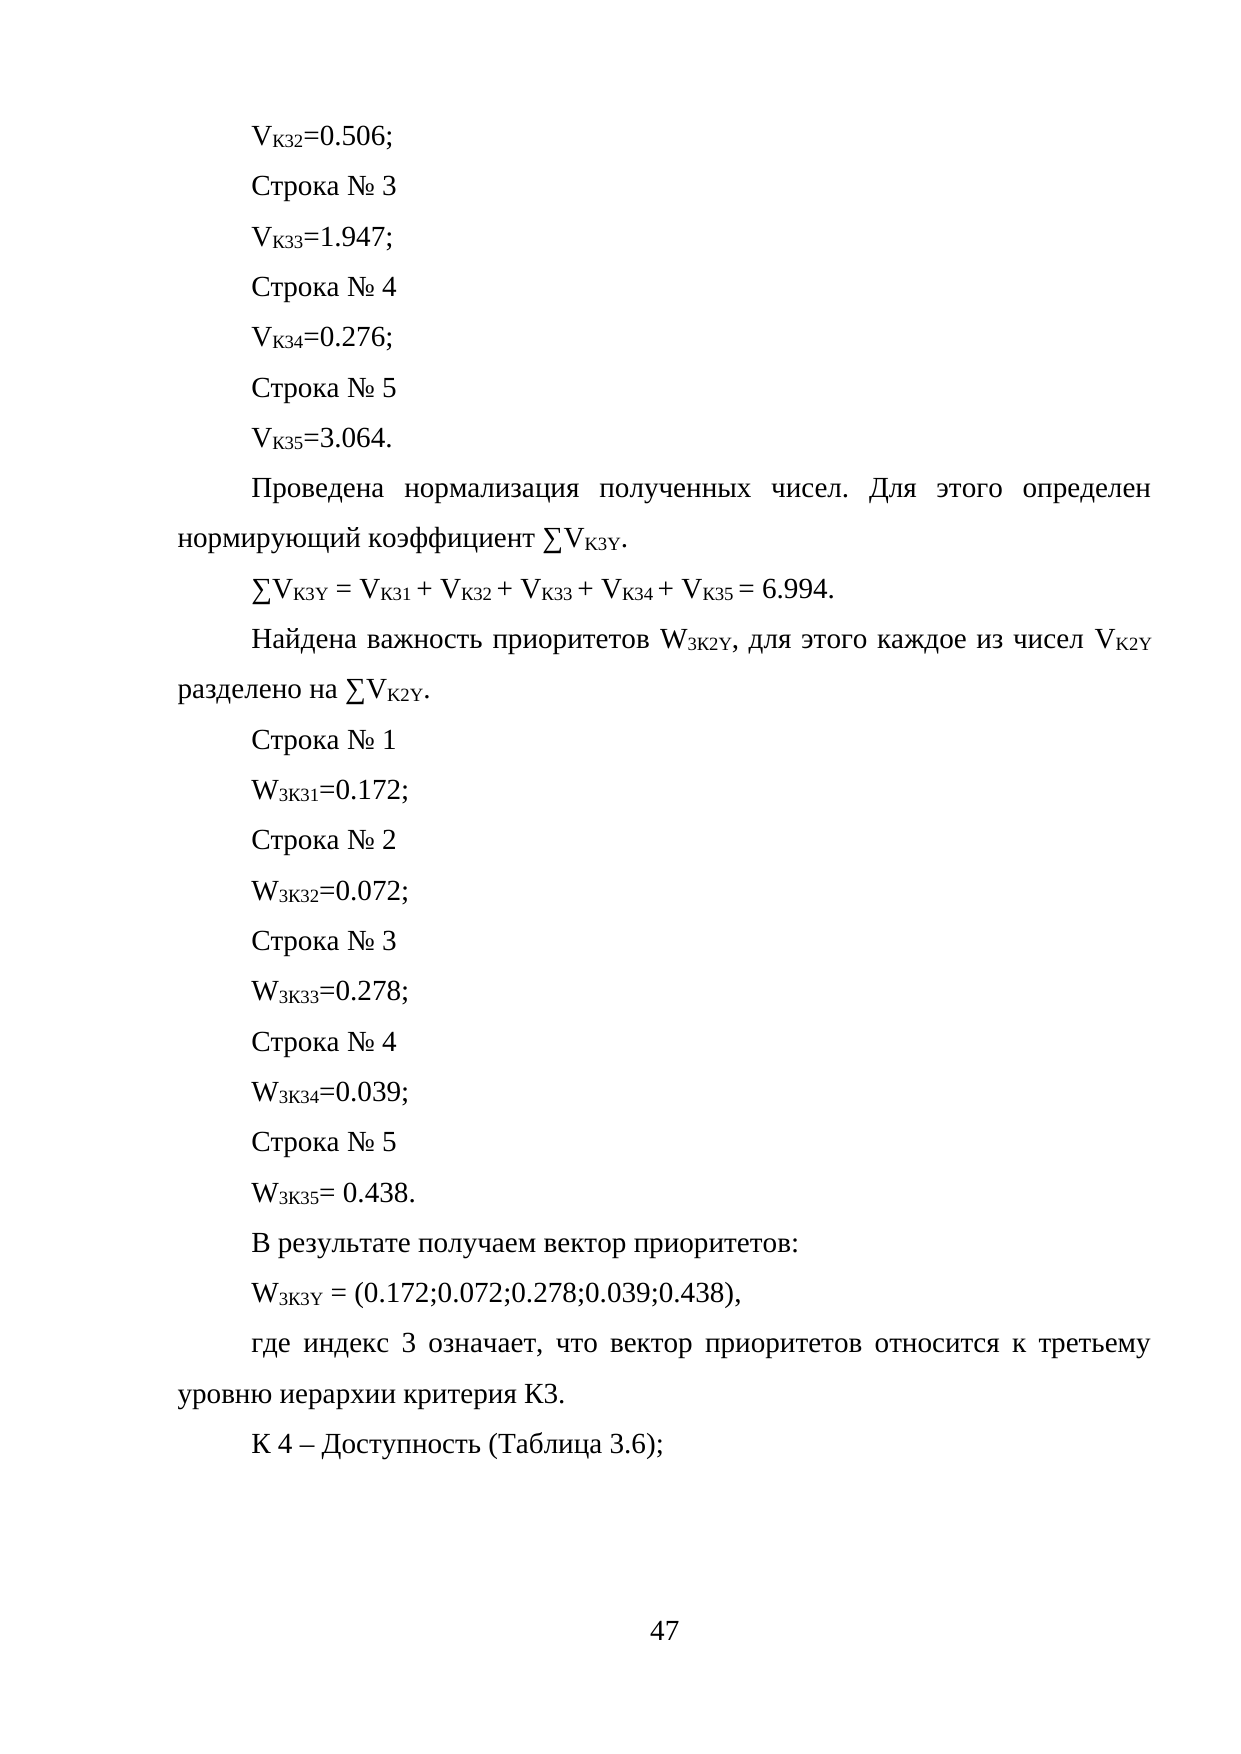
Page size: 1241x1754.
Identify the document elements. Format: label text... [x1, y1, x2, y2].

text Найдена важность приоритетов W3К2Y, для этого каждое из чисел VK2Y разделено на ∑VK2Y. [177, 621, 1152, 705]
text где индекс 3 означает, что вектор приоритетов относится к третьему уровню иерархии критерия К3. [177, 1326, 1152, 1409]
text VК32=0.506; [177, 118, 1152, 152]
text Строка № 4 [177, 269, 1152, 303]
text VК33=1.947; [177, 219, 1152, 252]
text В результате получаем вектор приоритетов: [177, 1225, 1152, 1258]
text Проведена нормализация полученных чисел. Для этого определен нормирующий коэффициент ∑VK3Y. [177, 470, 1152, 554]
text Строка № 5 [177, 1124, 1152, 1158]
text W3К35= 0.438. [177, 1175, 1152, 1208]
text W3К32=0.072; [177, 873, 1152, 906]
text Строка № 3 [177, 168, 1152, 202]
text Строка № 3 [177, 923, 1152, 957]
text VК34=0.276; [177, 319, 1152, 353]
text W3К33=0.278; [177, 973, 1152, 1007]
text Строка № 5 [177, 370, 1152, 403]
text ∑VК3Y = VК31 + VК32 + VК33 + VК34 + VК35 = 6.994. [177, 571, 1152, 604]
text К 4 – Доступность (Таблица 3.6); [177, 1426, 1152, 1460]
text VК35=3.064. [177, 420, 1152, 453]
text W3К31=0.172; [177, 772, 1152, 806]
text Строка № 2 [177, 822, 1152, 856]
text W3К34=0.039; [177, 1074, 1152, 1108]
text Строка № 4 [177, 1024, 1152, 1057]
text W3К3Y = (0.172;0.072;0.278;0.039;0.438), [177, 1275, 1152, 1309]
text Строка № 1 [177, 722, 1152, 755]
